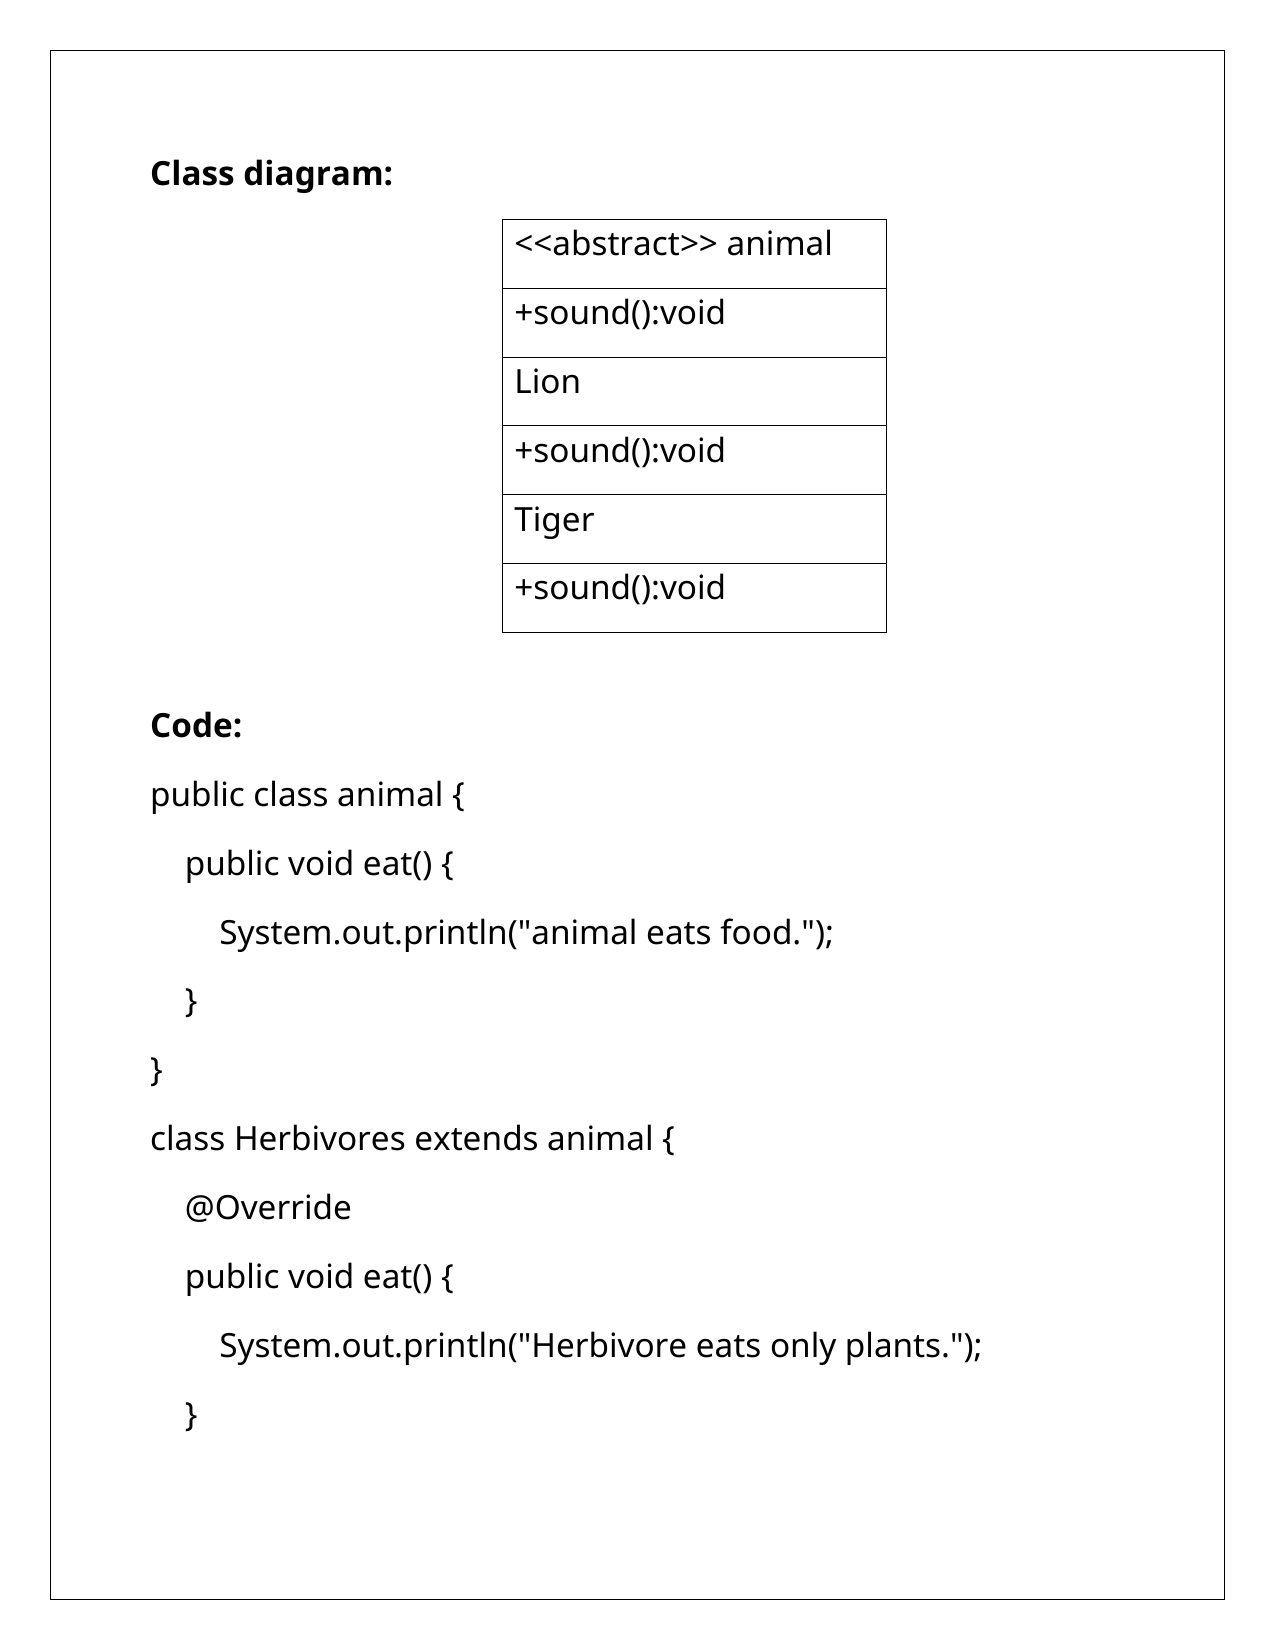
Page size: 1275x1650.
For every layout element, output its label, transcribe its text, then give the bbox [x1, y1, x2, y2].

text } [150, 977, 1125, 1023]
text } [150, 1046, 1125, 1092]
table_cell +sound():void [503, 289, 886, 357]
text System.out.println("animal eats food."); [150, 908, 1125, 954]
text public void eat() { [150, 839, 1125, 885]
text public class animal { [150, 771, 1125, 816]
table_header <<abstract>> animal [503, 220, 886, 288]
table_cell Tiger [503, 495, 886, 563]
table_cell +sound():void [503, 426, 886, 494]
text public void eat() { [150, 1253, 1125, 1298]
text System.out.println("Herbivore eats only plants."); [150, 1322, 1125, 1367]
text @Override [150, 1184, 1125, 1229]
table_cell +sound():void [503, 564, 886, 632]
table_cell Lion [503, 358, 886, 425]
text Code: [150, 702, 1125, 747]
text } [150, 1390, 1125, 1436]
text Class diagram: [150, 150, 1125, 195]
text class Herbivores extends animal { [150, 1115, 1125, 1160]
